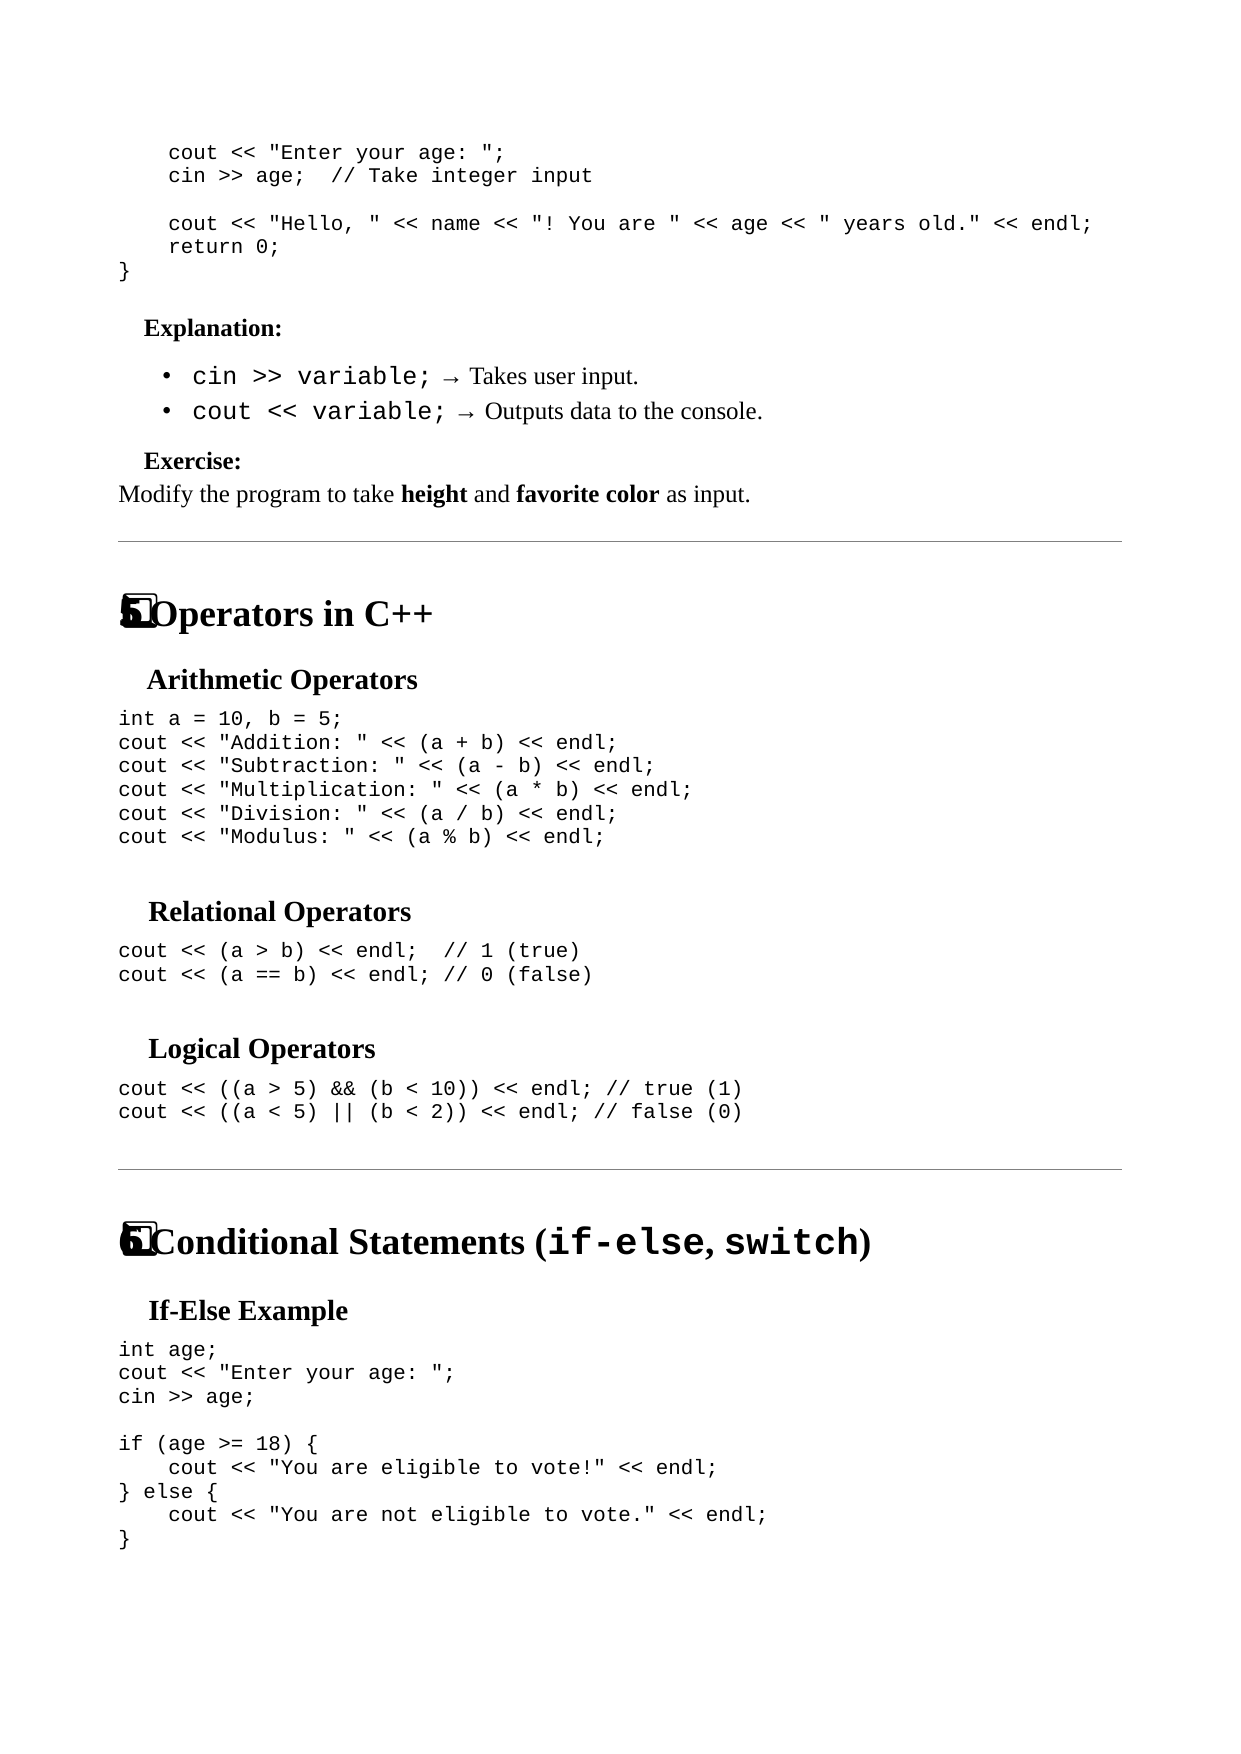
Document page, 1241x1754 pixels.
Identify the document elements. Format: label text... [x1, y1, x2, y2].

text cout << "You are eligible to vote!" << endl; [118, 1457, 1122, 1481]
text cout << "You are not eligible to vote." << endl; [118, 1504, 1122, 1528]
subtitle 5️⃣ Operators in C++ [118, 592, 1122, 635]
subtitle 🔹 Relational Operators [118, 894, 1122, 928]
text cout << "Hello, " << name << "! You are " << age << " years old." << endl; [118, 213, 1122, 236]
text int a = 10, b = 5; [118, 708, 1122, 732]
text int age; [118, 1339, 1122, 1362]
text cin >> age; [118, 1386, 1122, 1410]
text } else { [118, 1481, 1122, 1504]
text cin >> age; // Take integer input [118, 165, 1122, 189]
text return 0; [118, 236, 1122, 260]
subtitle 🔹 Arithmetic Operators [118, 662, 1122, 696]
subtitle 🔹 Logical Operators [118, 1031, 1122, 1065]
text cout << "Enter your age: "; [118, 142, 1122, 165]
text cout << "Enter your age: "; [118, 1362, 1122, 1386]
text cout << ((a > 5) && (b < 10)) << endl; // true (1) [118, 1077, 1122, 1101]
text cout << ((a < 5) || (b < 2)) << endl; // false (0) [118, 1101, 1122, 1125]
text } [118, 1528, 1122, 1552]
subtitle 6️⃣ Conditional Statements (if-else, switch) [118, 1219, 1122, 1266]
text 🔹 Explanation: [118, 313, 1122, 342]
text cout << "Modulus: " << (a % b) << endl; [118, 826, 1122, 850]
subtitle 🔹 If-Else Example [118, 1293, 1122, 1326]
text cout << "Division: " << (a / b) << endl; [118, 803, 1122, 826]
text cout << "Multiplication: " << (a * b) << endl; [118, 779, 1122, 803]
text cout << "Addition: " << (a + b) << endl; [118, 732, 1122, 755]
text } [118, 260, 1122, 284]
text 📝 Exercise: Modify the program to take height and favorite color as input. [118, 446, 1122, 508]
text cout << "Subtraction: " << (a - b) << endl; [118, 755, 1122, 779]
text if (age >= 18) { [118, 1433, 1122, 1457]
list cin >> variable; → Takes user input. [162, 361, 1122, 392]
list cout << variable; → Outputs data to the console. [162, 396, 1122, 427]
text cout << (a > b) << endl; // 1 (true) [118, 940, 1122, 964]
text cout << (a == b) << endl; // 0 (false) [118, 964, 1122, 987]
